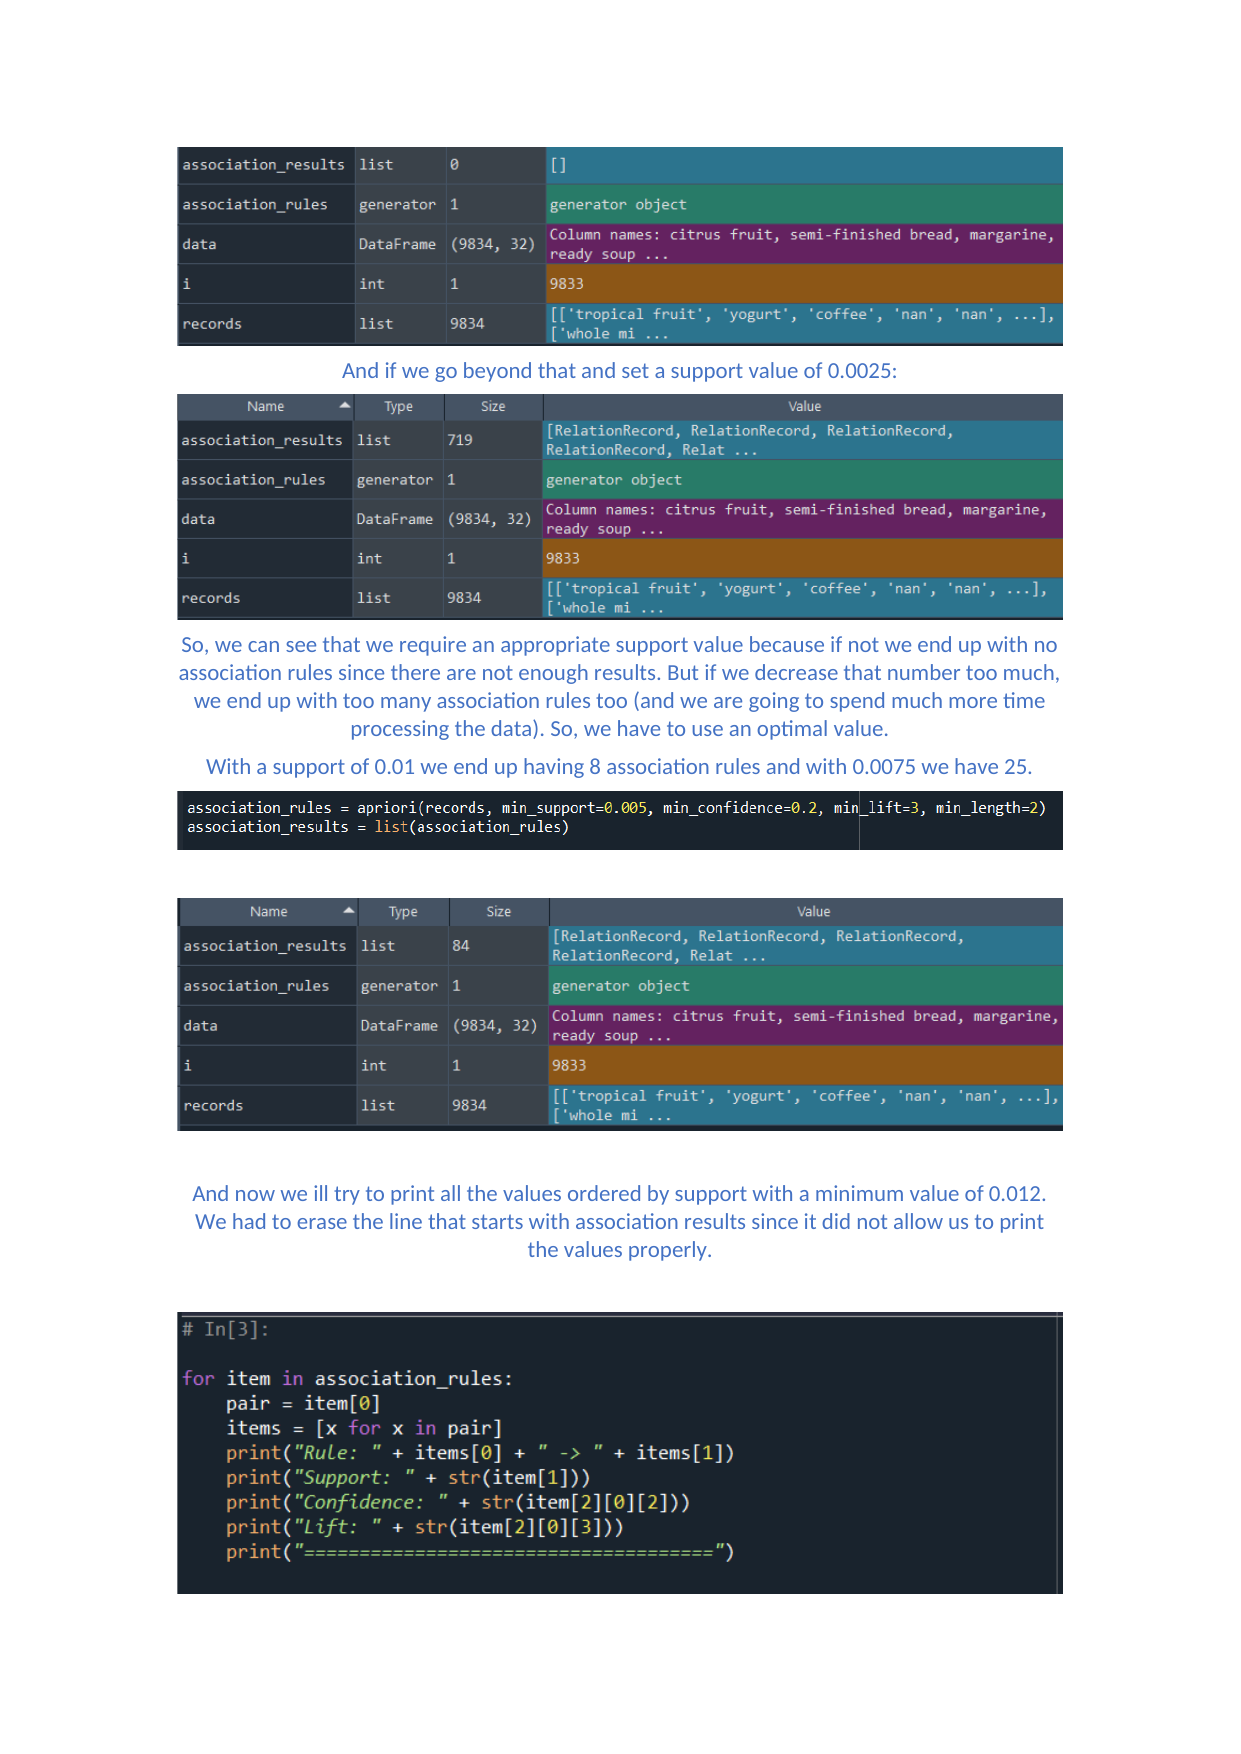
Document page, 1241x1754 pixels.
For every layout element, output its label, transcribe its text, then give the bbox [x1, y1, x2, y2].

text And now we ill try to print all the values ordered by support with a minimum value of 0.012. We had to erase the line that starts with association results since it did not allow us to print the values properly. [177, 1179, 1063, 1263]
text And if we go beyond that and set a support value of 0.0025: [177, 356, 1063, 384]
text With a support of 0.01 we end up having 8 association rules and with 0.0075 we have 25. [177, 752, 1063, 781]
text So, we can see that we require an appropriate support value because if not we end up with no association rules since there are not enough results. But if we decrease that number too much, we end up with too many association rules too (and we are going to spend much more time processing the data). So, we have to use an optimal value. [177, 630, 1063, 742]
